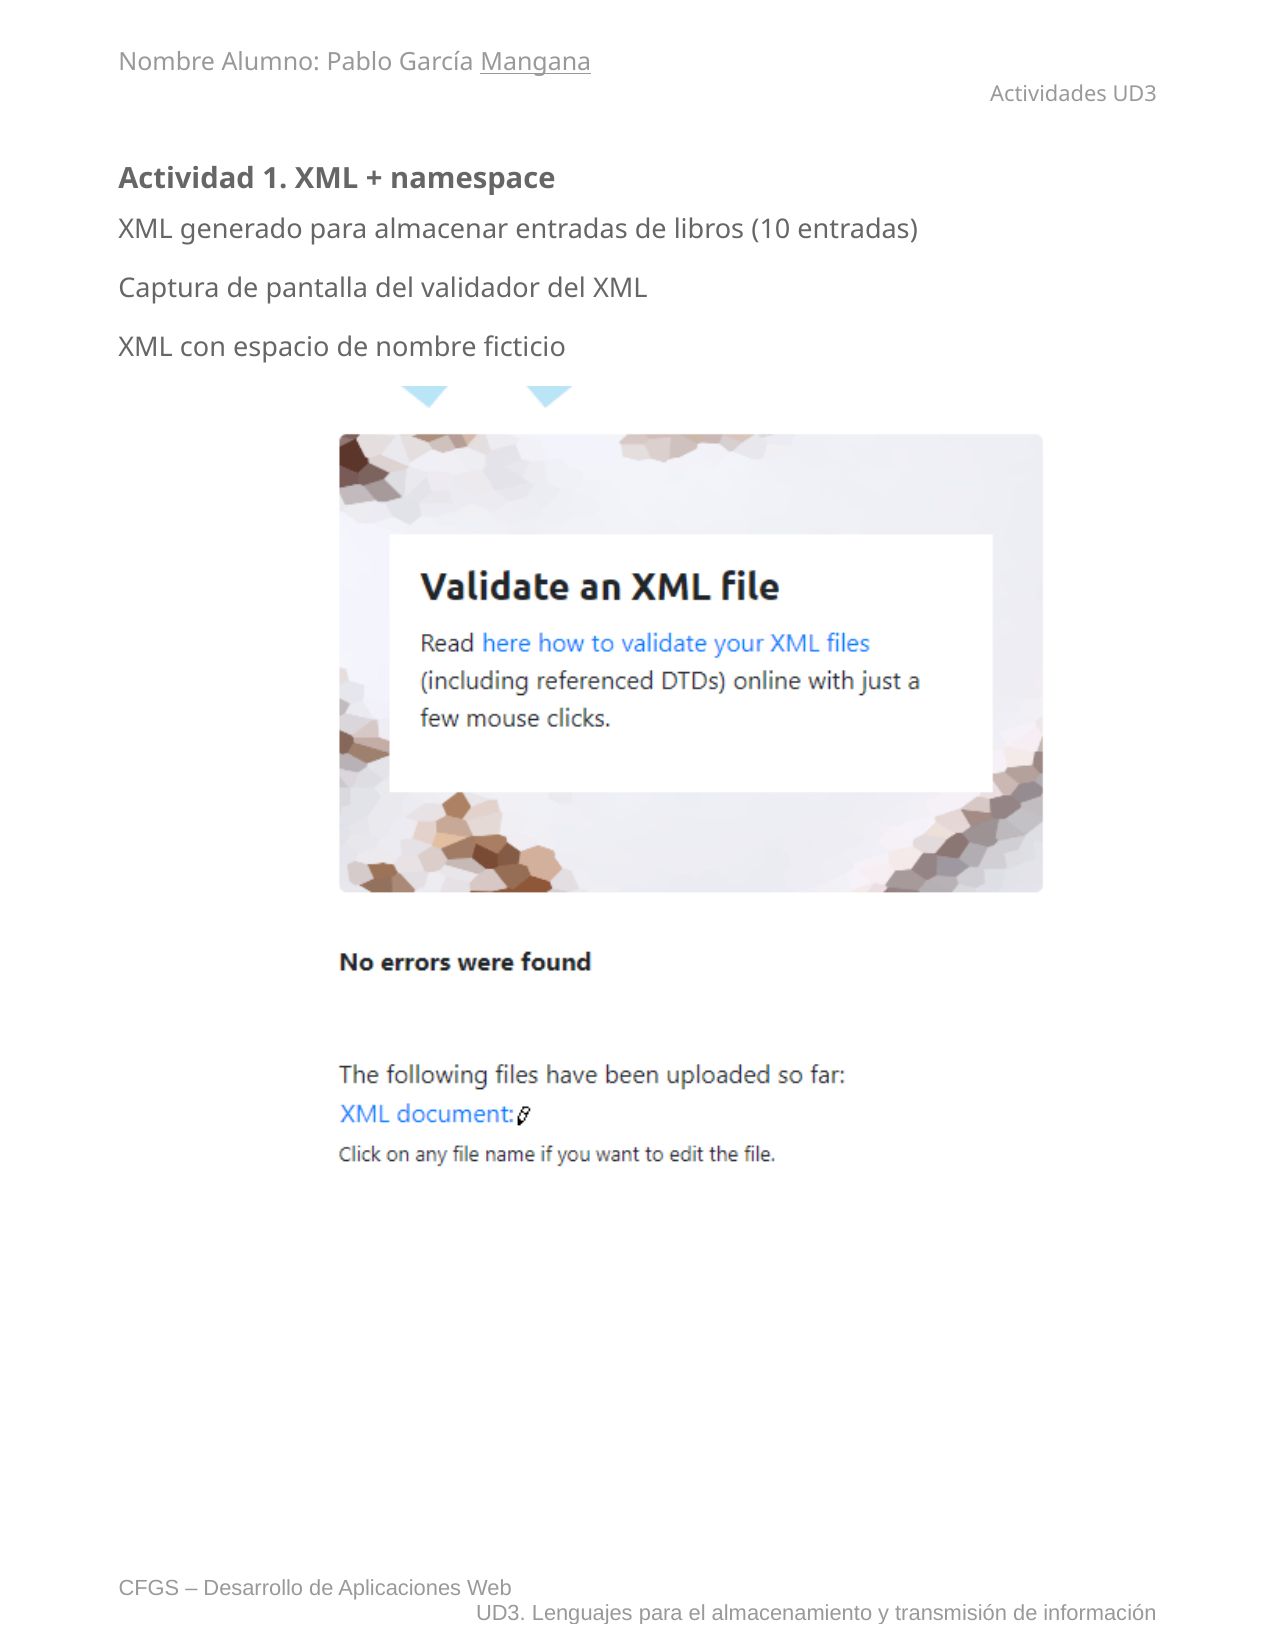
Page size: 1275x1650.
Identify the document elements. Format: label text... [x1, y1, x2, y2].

text Captura de pantalla del validador del XML [118, 269, 1157, 306]
text XML generado para almacenar entradas de libros (10 entradas) [118, 210, 1157, 247]
picture [210, 386, 1065, 1346]
subtitle Actividad 1. XML + namespace [118, 158, 1157, 197]
text XML con espacio de nombre ficticio [118, 327, 1157, 364]
